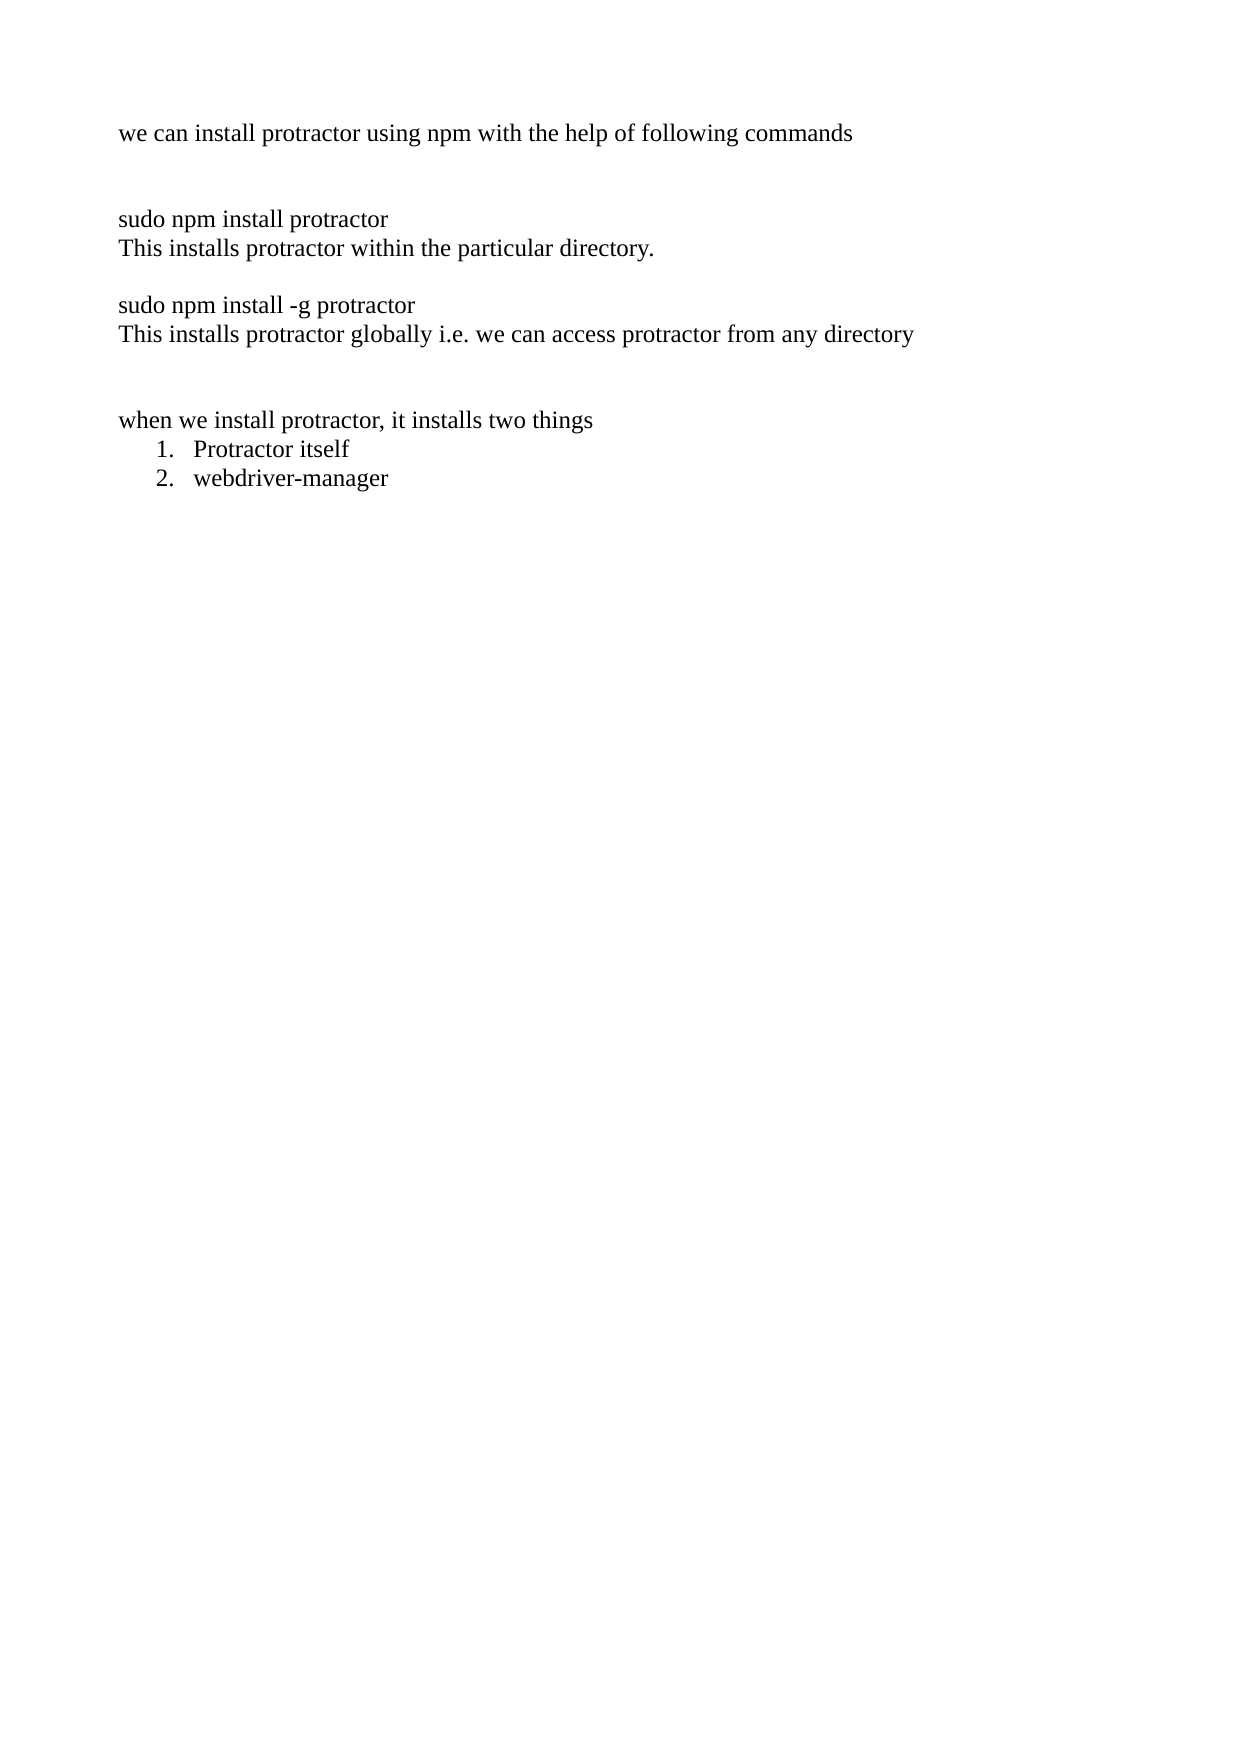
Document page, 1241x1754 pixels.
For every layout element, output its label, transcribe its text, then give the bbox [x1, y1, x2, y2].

list Protractor itself [156, 434, 1122, 463]
list webdriver-manager [156, 463, 1122, 492]
text we can install protractor using npm with the help of following commands [118, 118, 1122, 147]
text sudo npm install -g protractor [118, 291, 1122, 319]
text sudo npm install protractor [118, 204, 1122, 233]
text This installs protractor within the particular directory. [118, 233, 1122, 262]
text when we install protractor, it installs two things [118, 406, 1122, 434]
text This installs protractor globally i.e. we can access protractor from any directory [118, 319, 1122, 348]
